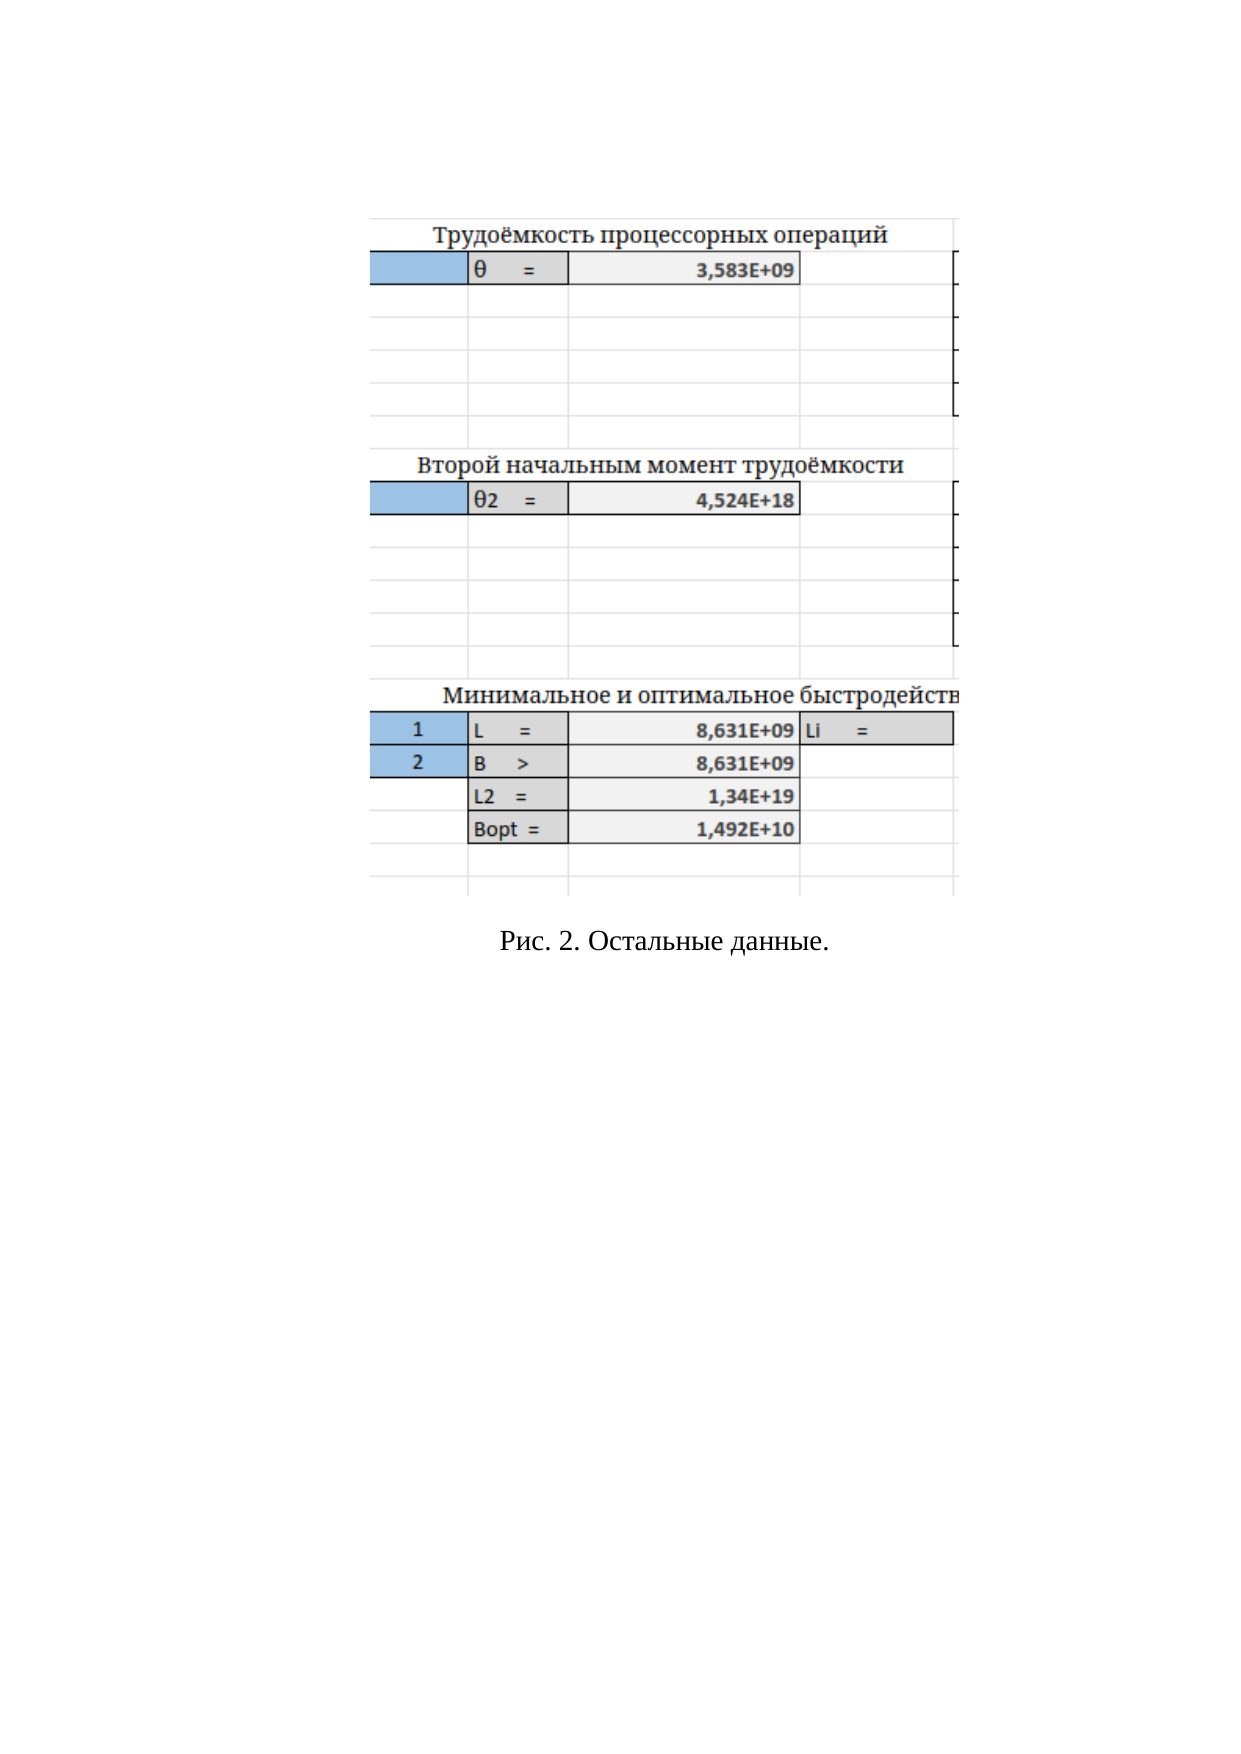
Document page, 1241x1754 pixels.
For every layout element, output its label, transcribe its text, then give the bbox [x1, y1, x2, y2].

text Рис. 2. Остальные данные. [177, 923, 1152, 957]
picture [369, 218, 959, 896]
